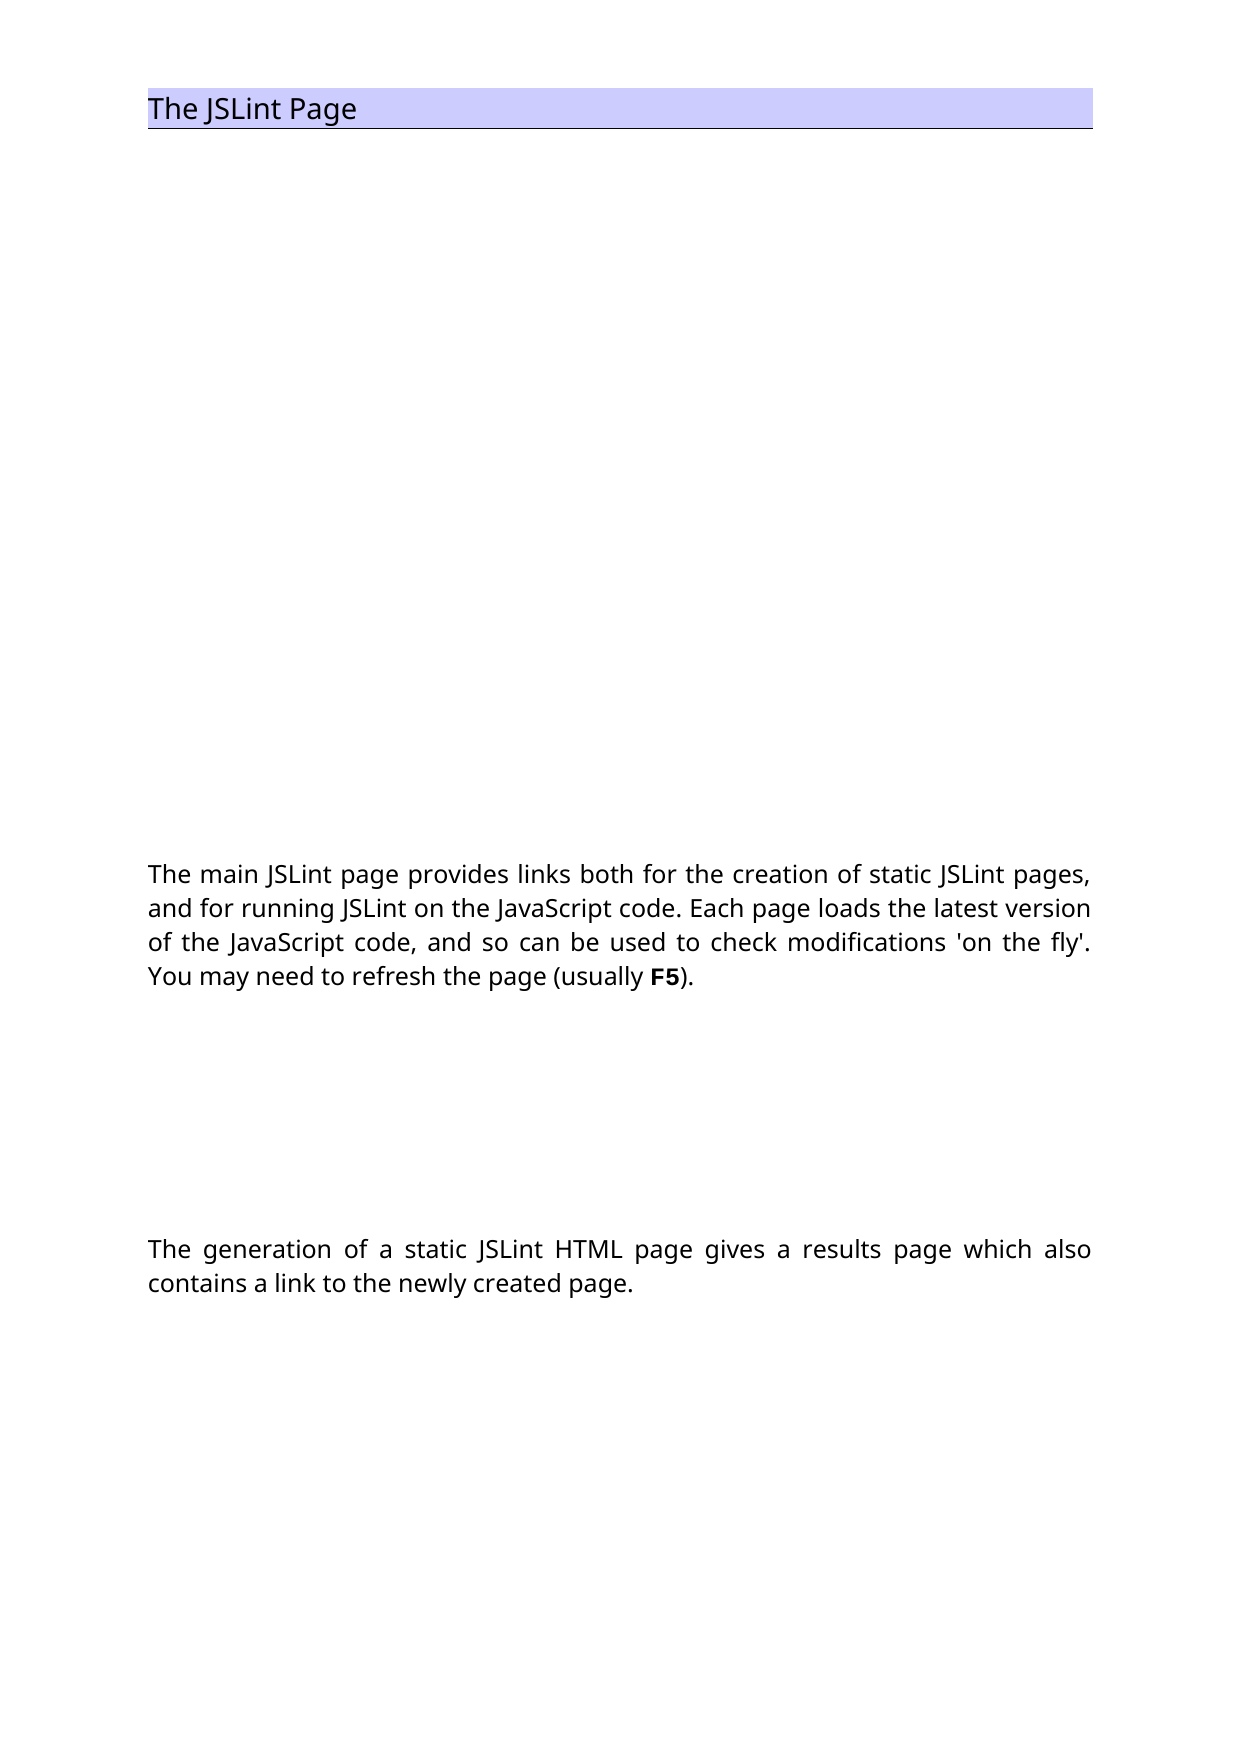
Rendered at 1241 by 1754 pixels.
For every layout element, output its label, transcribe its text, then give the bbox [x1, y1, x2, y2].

text The main JSLint page provides links both for the creation of static JSLint pages, and for running JSLint on the JavaScript code. Each page loads the latest version of the JavaScript code, and so can be used to check modifications 'on the fly'. You may need to refresh the page (usually F5). [148, 856, 1093, 993]
text The generation of a static JSLint HTML page gives a results page which also contains a link to the newly created page. [148, 1232, 1093, 1300]
subtitle The JSLint Page [148, 88, 1093, 128]
